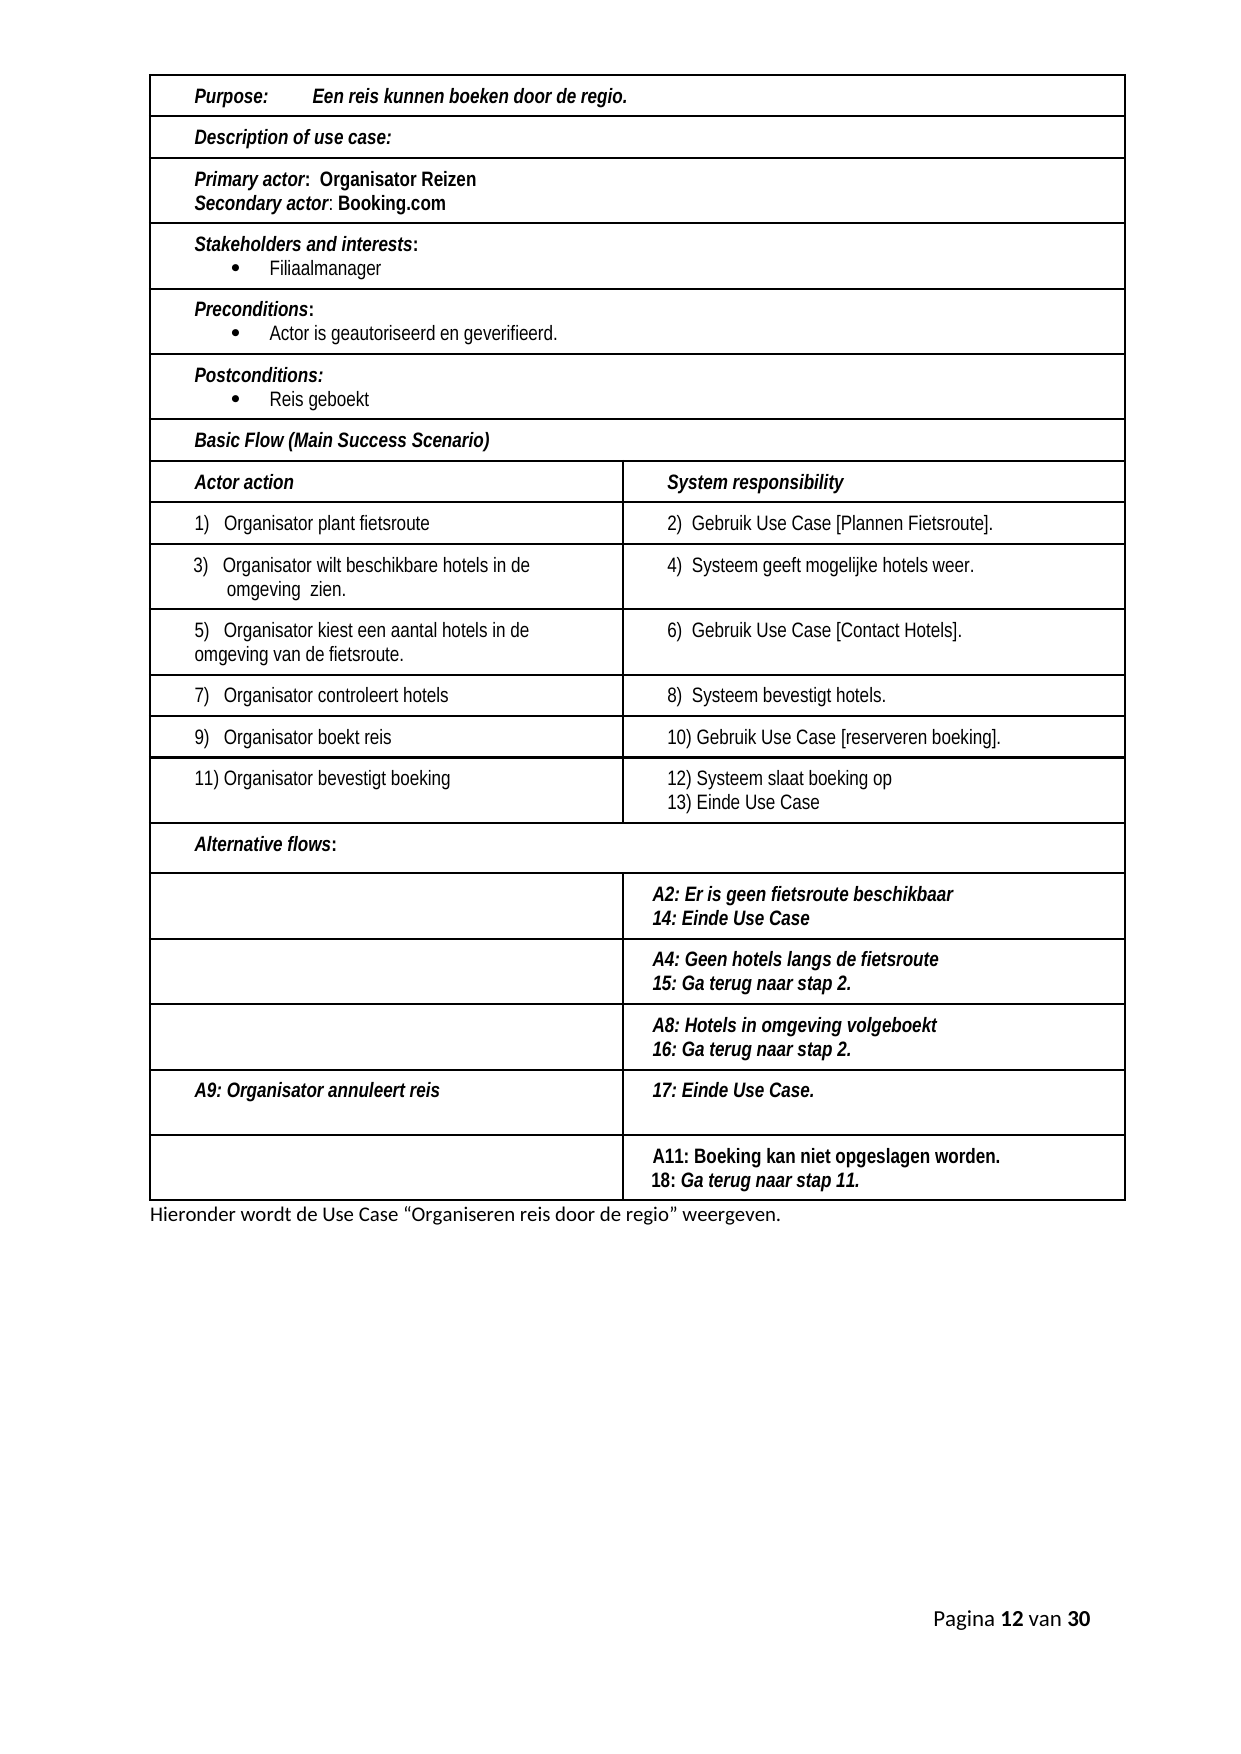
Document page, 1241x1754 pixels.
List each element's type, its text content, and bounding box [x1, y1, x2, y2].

table_cell Basic Flow (Main Success Scenario) [151, 420, 1124, 460]
text Hieronder wordt de Use Case “Organiseren reis door de regio” weergeven. [150, 1201, 1090, 1227]
table_cell A11: Boeking kan niet opgeslagen worden. 18: Ga terug naar stap 11. [624, 1136, 1124, 1199]
table_cell A9: Organisator annuleert reis [151, 1071, 622, 1134]
table_cell Primary actor: Organisator Reizen Secondary actor: Booking.com [151, 159, 1124, 222]
table_cell 10) Gebruik Use Case [reserveren boeking]. [624, 717, 1124, 756]
table_cell [151, 940, 622, 1003]
table_cell [151, 1136, 622, 1199]
table_cell A8: Hotels in omgeving volgeboekt 16: Ga terug naar stap 2. [624, 1005, 1124, 1068]
table_cell Alternative flows: [151, 824, 1124, 872]
table_cell A2: Er is geen fietsroute beschikbaar 14: Einde Use Case [624, 874, 1124, 938]
table_cell Postconditions: Reis geboekt [151, 355, 1124, 418]
table_cell Preconditions: Actor is geautoriseerd en geverifieerd. [151, 290, 1124, 353]
table_cell 4) Systeem geeft mogelijke hotels weer. [624, 545, 1124, 608]
table_cell 8) Systeem bevestigt hotels. [624, 676, 1124, 715]
table_cell 2) Gebruik Use Case [Plannen Fietsroute]. [624, 503, 1124, 543]
table_cell 3) Organisator wilt beschikbare hotels in de .............omgeving zien. [151, 545, 622, 608]
table_cell 12) Systeem slaat boeking op 13) Einde Use Case [624, 759, 1124, 822]
table_cell 9) Organisator boekt reis [151, 717, 622, 756]
table_cell System responsibility [624, 462, 1124, 501]
table_cell 7) Organisator controleert hotels [151, 676, 622, 715]
table_cell [151, 874, 622, 938]
table_cell 5) Organisator kiest een aantal hotels in de omgeving van de fietsroute. [151, 610, 622, 673]
table_cell Purpose: Een reis kunnen boeken door de regio. [151, 76, 1124, 115]
table_cell A4: Geen hotels langs de fietsroute 15: Ga terug naar stap 2. [624, 940, 1124, 1003]
table_cell Description of use case: [151, 117, 1124, 157]
table_cell Actor action [151, 462, 622, 501]
table_cell 6) Gebruik Use Case [Contact Hotels]. [624, 610, 1124, 673]
table_cell 17: Einde Use Case. [624, 1071, 1124, 1134]
table_cell Stakeholders and interests: Filiaalmanager [151, 224, 1124, 287]
table_cell 11) Organisator bevestigt boeking [151, 759, 622, 822]
table_cell [151, 1005, 622, 1068]
table_cell 1) Organisator plant fietsroute [151, 503, 622, 543]
